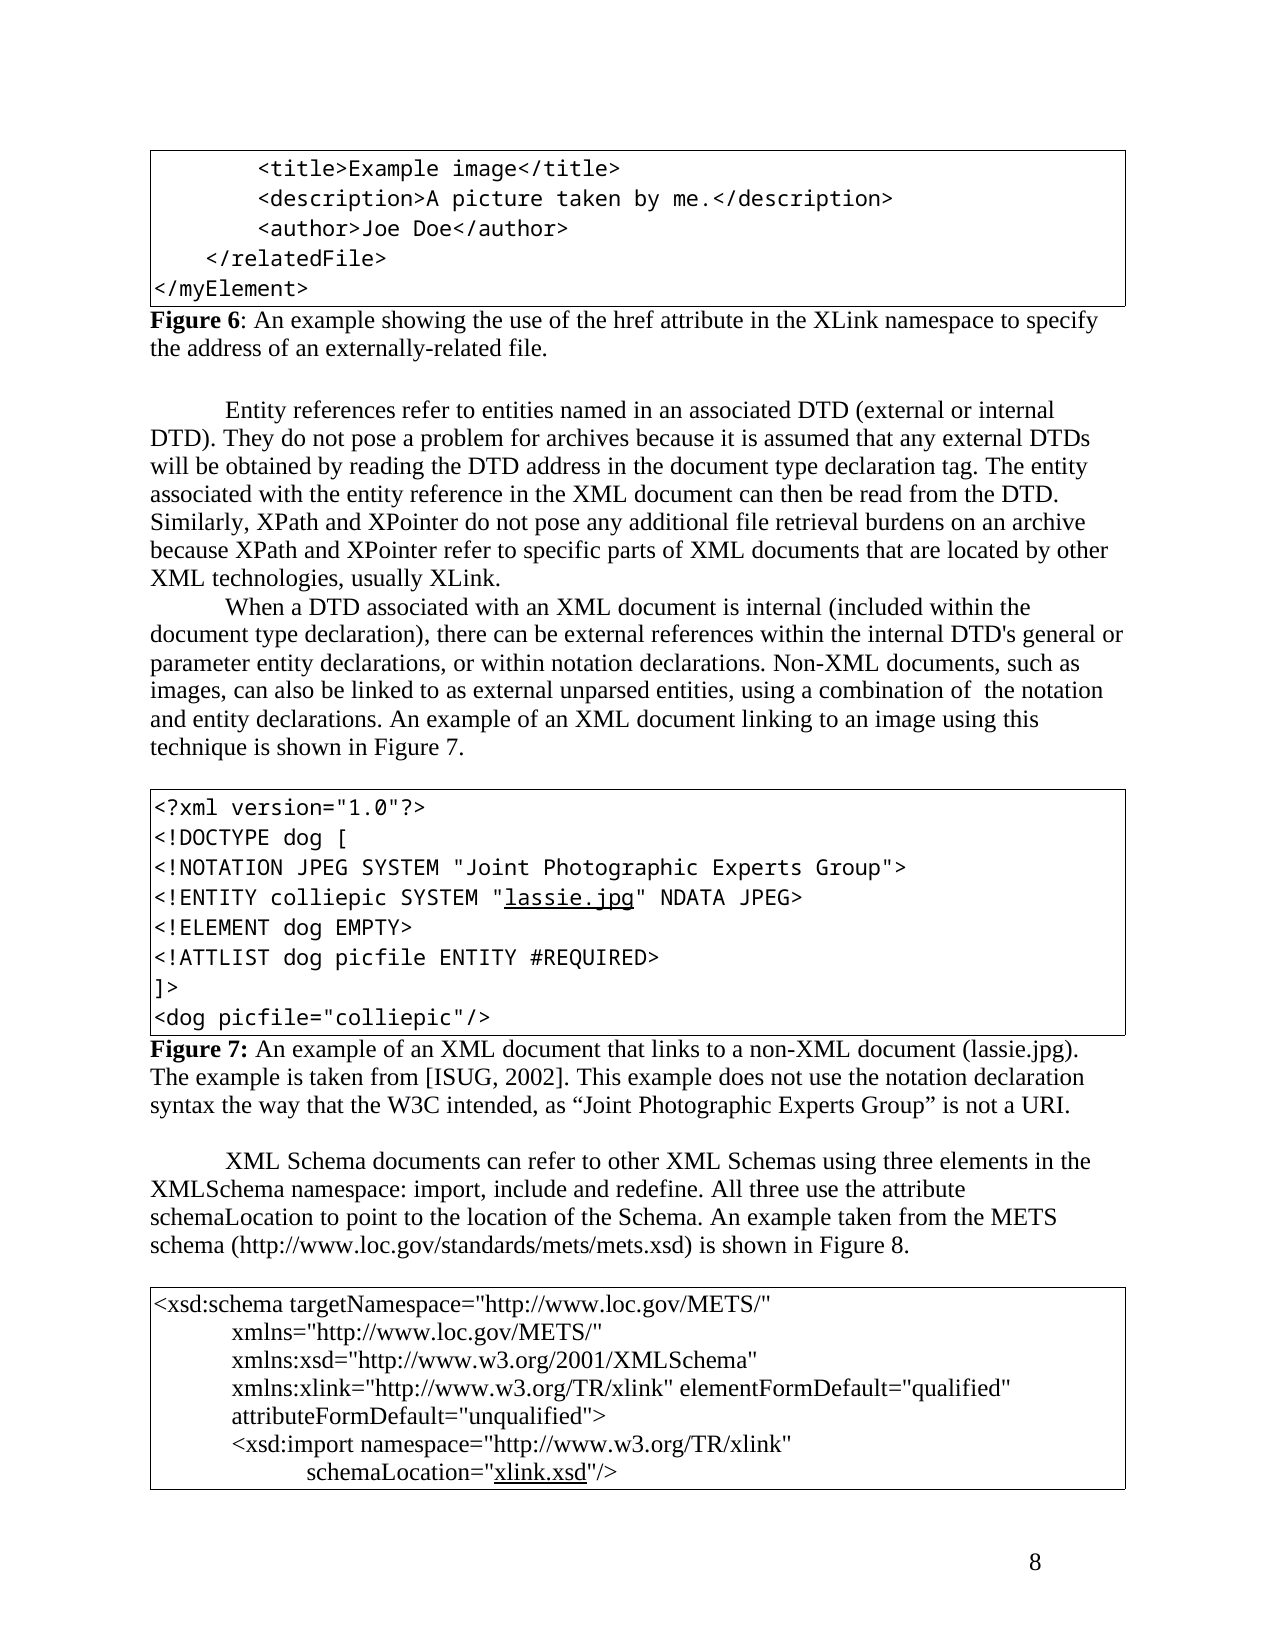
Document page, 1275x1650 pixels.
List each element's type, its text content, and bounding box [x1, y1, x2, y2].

text <!ENTITY colliepic SYSTEM "lassie.jpg" NDATA JPEG> [151, 878, 1125, 908]
text <?xml version="1.0"?> [151, 790, 1125, 818]
text <title>Example image</title> [151, 151, 1125, 180]
text xmlns="http://www.loc.gov/METS/" [151, 1315, 1125, 1343]
text <!ELEMENT dog EMPTY> [151, 908, 1125, 938]
text </relatedFile> [151, 240, 1125, 270]
text <author>Joe Doe</author> [151, 210, 1125, 240]
text <!NOTATION JPEG SYSTEM "Joint Photographic Experts Group"> [151, 848, 1125, 878]
text XML Schema documents can refer to other XML Schemas using three elements in the XMLSchema namespace: import, include and redefine. All three use the attribute schemaLocation to point to the location of the Schema. An example taken from the METS schema (http://www.loc.gov/standards/mets/mets.xsd) is shown in Figure 8. [150, 1147, 1125, 1259]
text Figure 7: An example of an XML document that links to a non-XML document (lassie.jpg). The example is taken from [ISUG, 2002]. This example does not use the notation declaration syntax the way that the W3C intended, as “Joint Photographic Experts Group” is not a URI. [150, 1036, 1125, 1119]
text <description>A picture taken by me.</description> [151, 180, 1125, 210]
text <!ATTLIST dog picfile ENTITY #REQUIRED> [151, 938, 1125, 968]
text <dog picfile="colliepic"/> [151, 998, 1125, 1035]
text <xsd:import namespace="http://www.w3.org/TR/xlink" [151, 1427, 1125, 1455]
text Figure 6: An example showing the use of the href attribute in the XLink namespace to specify the address of an externally-related file. [150, 307, 1125, 362]
text schemaLocation="xlink.xsd"/> [151, 1455, 1125, 1489]
text Entity references refer to entities named in an associated DTD (external or internal DTD). They do not pose a problem for archives because it is assumed that any external DTDs will be obtained by reading the DTD address in the document type declaration tag. The entity associated with the entity reference in the XML document can then be read from the DTD. Similarly, XPath and XPointer do not pose any additional file retrieval burdens on an archive because XPath and XPointer refer to specific parts of XML documents that are located by other XML technologies, usually XLink. [150, 396, 1125, 592]
text When a DTD associated with an XML document is internal (included within the document type declaration), there can be external references within the internal DTD's general or parameter entity declarations, or within notation declarations. Non-XML documents, such as images, can also be linked to as external unparsed entities, using a combination of the notation and entity declarations. An example of an XML document linking to an image using this technique is shown in Figure 7. [150, 592, 1125, 761]
text attributeFormDefault="unqualified"> [151, 1399, 1125, 1427]
text <xsd:schema targetNamespace="http://www.loc.gov/METS/" [151, 1288, 1125, 1315]
text xmlns:xsd="http://www.w3.org/2001/XMLSchema" [151, 1343, 1125, 1371]
text </myElement> [151, 270, 1125, 306]
text xmlns:xlink="http://www.w3.org/TR/xlink" elementFormDefault="qualified" [151, 1371, 1125, 1399]
text <!DOCTYPE dog [ [151, 818, 1125, 848]
text ]> [151, 968, 1125, 998]
